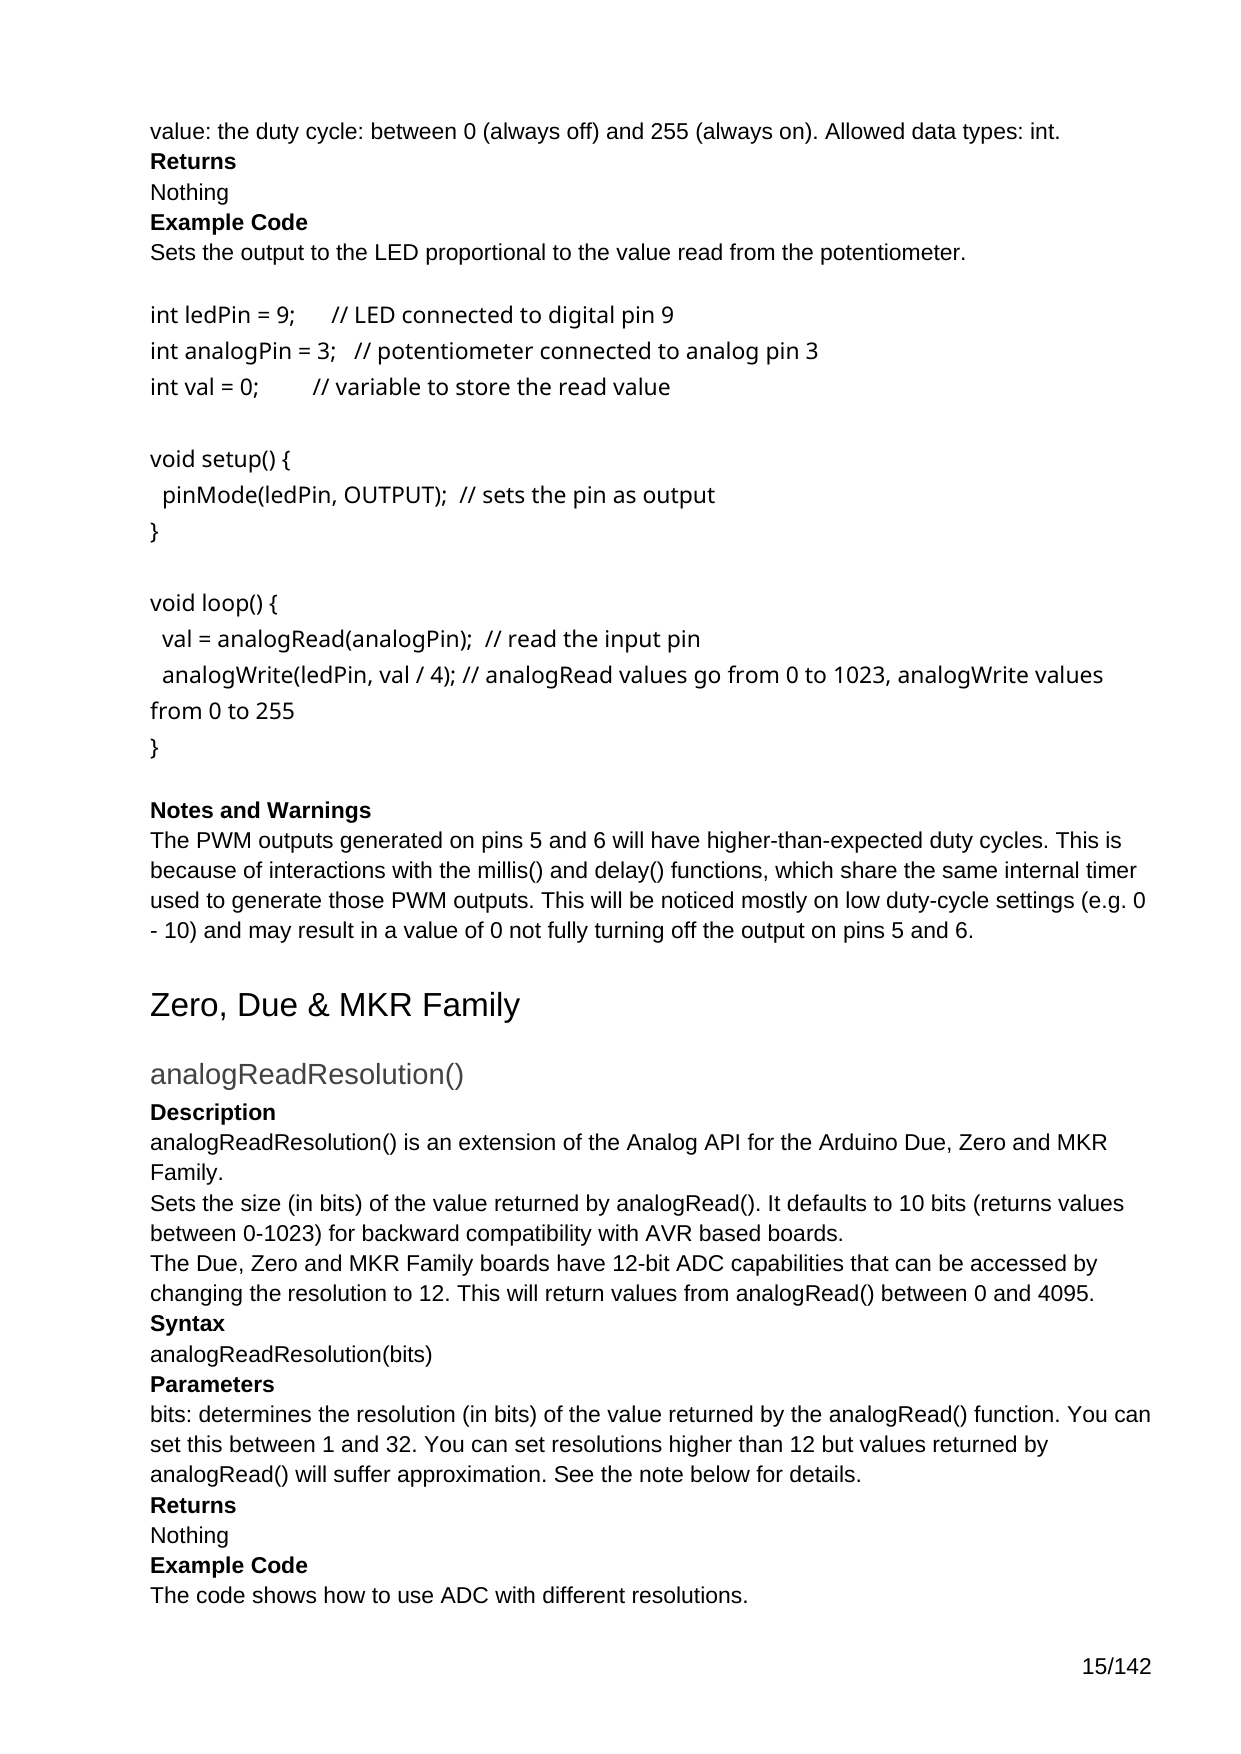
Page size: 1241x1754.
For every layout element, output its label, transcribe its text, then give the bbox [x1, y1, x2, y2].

text } [150, 515, 1152, 546]
text The code shows how to use ADC with different resolutions. [150, 1582, 1152, 1608]
text analogReadResolution() is an extension of the Analog API for the Arduino Due, Zero and MKR Family. [150, 1129, 1152, 1186]
text int analogPin = 3; // potentiometer connected to analog pin 3 [150, 335, 1152, 366]
text bits: determines the resolution (in bits) of the value returned by the analogRead() function. You can set this between 1 and 32. You can set resolutions higher than 12 but values returned by analogRead() will suffer approximation. See the note below for details. [150, 1401, 1152, 1488]
text pinMode(ledPin, OUTPUT); // sets the pin as output [150, 479, 1152, 510]
text } [150, 731, 1152, 762]
text Syntax [150, 1310, 1152, 1337]
text Example Code [150, 1552, 1152, 1578]
text val = analogRead(analogPin); // read the input pin [150, 623, 1152, 654]
text Description [150, 1099, 1152, 1125]
text int ledPin = 9; // LED connected to digital pin 9 [150, 299, 1152, 331]
text Notes and Warnings [150, 797, 1152, 823]
text void setup() { [150, 443, 1152, 474]
text int val = 0; // variable to store the read value [150, 371, 1152, 402]
text The Due, Zero and MKR Family boards have 12-bit ADC capabilities that can be accessed by changing the resolution to 12. This will return values from analogRead() between 0 and 4095. [150, 1250, 1152, 1306]
text analogWrite(ledPin, val / 4); // analogRead values go from 0 to 1023, analogWrite values from 0 to 255 [150, 659, 1152, 726]
text void loop() { [150, 587, 1152, 618]
text Sets the output to the LED proportional to the value read from the potentiometer. [150, 239, 1152, 265]
subtitle Zero, Due & MKR Family [150, 985, 1152, 1024]
text analogReadResolution(bits) [150, 1341, 1152, 1367]
text Nothing [150, 1522, 1152, 1548]
text value: the duty cycle: between 0 (always off) and 255 (always on). Allowed data types: int. [150, 118, 1152, 144]
text Returns [150, 1492, 1152, 1518]
text Example Code [150, 209, 1152, 235]
text Sets the size (in bits) of the value returned by analogRead(). It defaults to 10 bits (returns values between 0-1023) for backward compatibility with AVR based boards. [150, 1189, 1152, 1246]
subtitle analogReadResolution() [150, 1057, 1152, 1091]
text Returns [150, 148, 1152, 174]
text The PWM outputs generated on pins 5 and 6 will have higher-than-expected duty cycles. This is because of interactions with the millis() and delay() functions, which share the same internal timer used to generate those PWM outputs. This will be noticed mostly on low duty-cycle settings (e.g. 0 - 10) and may result in a value of 0 not fully turning off the output on pins 5 and 6. [150, 827, 1152, 944]
text Nothing [150, 178, 1152, 205]
text Parameters [150, 1371, 1152, 1397]
